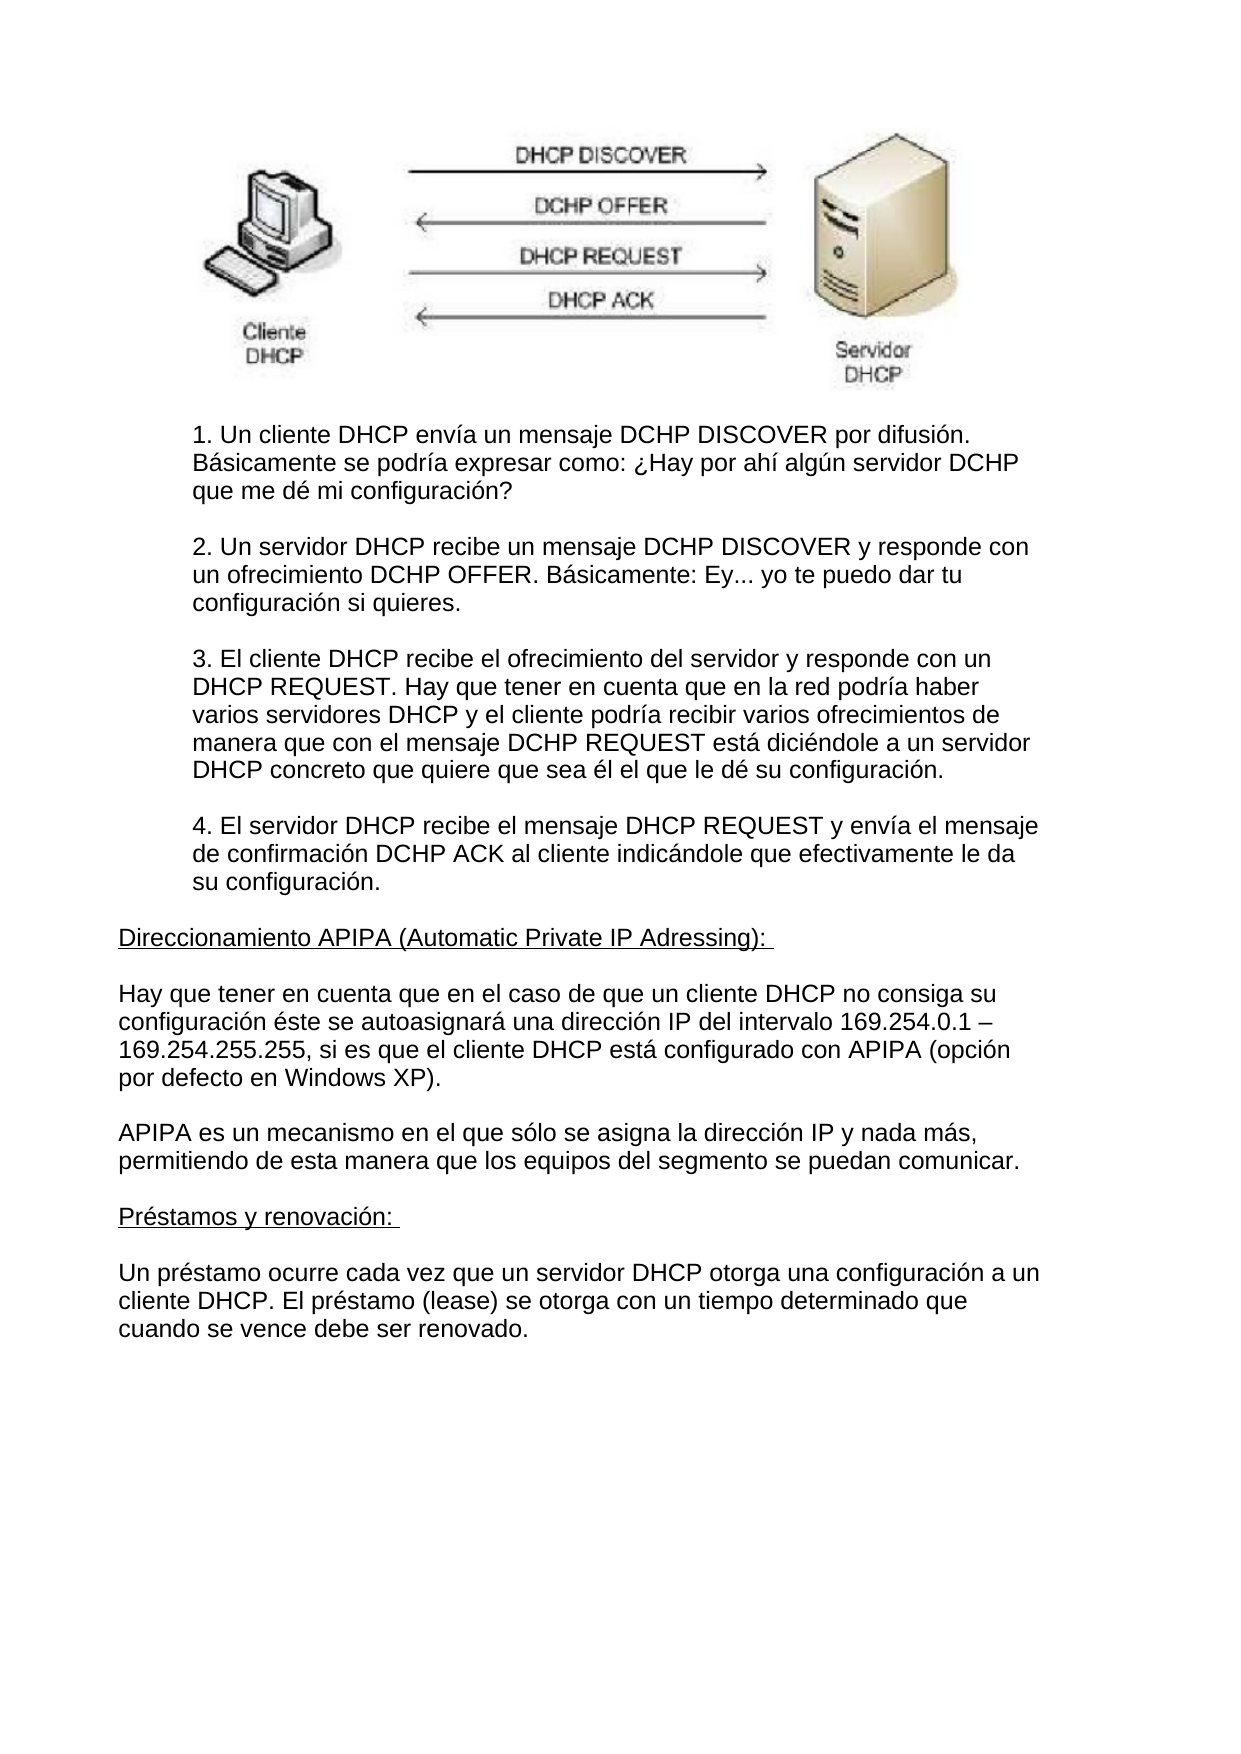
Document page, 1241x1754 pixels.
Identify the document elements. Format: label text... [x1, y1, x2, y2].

picture [188, 118, 973, 394]
text 3. El cliente DHCP recibe el ofrecimiento del servidor y responde con un DHCP REQUEST. Hay que tener en cuenta que en la red podría haber varios servidores DHCP y el cliente podría recibir varios ofrecimientos de manera que con el mensaje DCHP REQUEST está diciéndole a un servidor DHCP concreto que quiere que sea él el que le dé su configuración. [192, 645, 1043, 784]
text 2. Un servidor DHCP recibe un mensaje DCHP DISCOVER y responde con un ofrecimiento DCHP OFFER. Básicamente: Ey... yo te puedo dar tu configuración si quieres. [192, 533, 1043, 617]
text Un préstamo ocurre cada vez que un servidor DHCP otorga una configuración a un [118, 1259, 1043, 1287]
text cliente DHCP. El préstamo (lease) se otorga con un tiempo determinado que [118, 1287, 1043, 1315]
text APIPA es un mecanismo en el que sólo se asigna la dirección IP y nada más, permitiendo de esta manera que los equipos del segmento se puedan comunicar. [118, 1119, 1043, 1175]
text Hay que tener en cuenta que en el caso de que un cliente DHCP no consiga su configuración éste se autoasignará una dirección IP del intervalo 169.254.0.1 – 169.254.255.255, si es que el cliente DHCP está configurado con APIPA (opción por defecto en Windows XP). [118, 980, 1043, 1091]
text Préstamos y renovación: [118, 1203, 1043, 1231]
text cuando se vence debe ser renovado. [118, 1315, 1043, 1343]
text Direccionamiento APIPA (Automatic Private IP Adressing): [118, 924, 1043, 952]
text 1. Un cliente DHCP envía un mensaje DCHP DISCOVER por difusión. Básicamente se podría expresar como: ¿Hay por ahí algún servidor DCHP que me dé mi configuración? [192, 421, 1043, 505]
text 4. El servidor DHCP recibe el mensaje DHCP REQUEST y envía el mensaje de confirmación DCHP ACK al cliente indicándole que efectivamente le da su configuración. [192, 812, 1043, 896]
